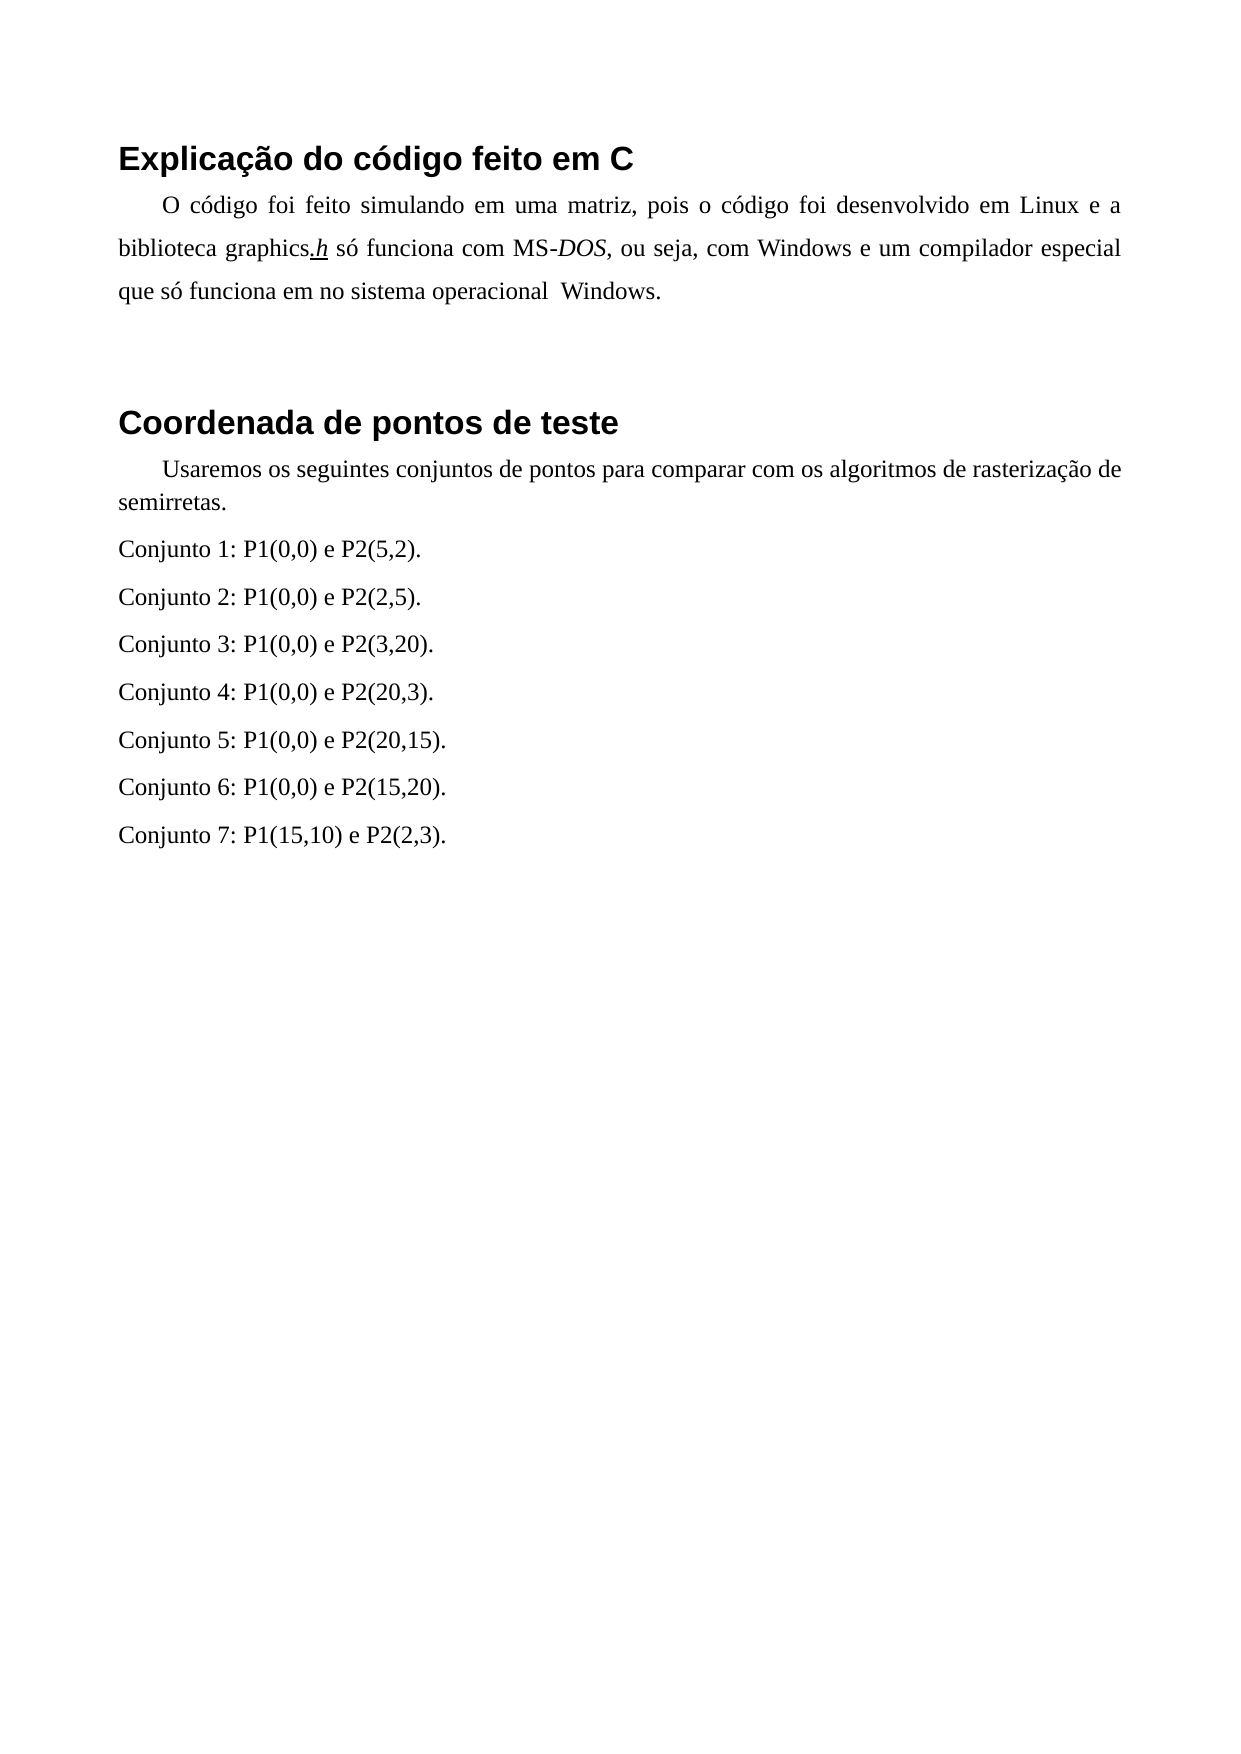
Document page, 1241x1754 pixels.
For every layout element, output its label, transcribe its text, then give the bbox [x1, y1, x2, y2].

text Conjunto 3: P1(0,0) e P2(3,20). [118, 629, 1122, 658]
text O código foi feito simulando em uma matriz, pois o código foi desenvolvido em Linux e a biblioteca graphics.h só funciona com MS-DOS, ou seja, com Windows e um compilador especial que só funciona em no sistema operacional Windows. [118, 190, 1122, 305]
text Conjunto 6: P1(0,0) e P2(15,20). [118, 772, 1122, 801]
text Usaremos os seguintes conjuntos de pontos para comparar com os algoritmos de rasterização de semirretas. [118, 454, 1122, 515]
text Conjunto 2: P1(0,0) e P2(2,5). [118, 582, 1122, 611]
text Conjunto 1: P1(0,0) e P2(5,2). [118, 534, 1122, 563]
subtitle Coordenada de pontos de teste [118, 402, 1122, 441]
subtitle Explicação do código feito em C [118, 139, 1122, 178]
text Conjunto 4: P1(0,0) e P2(20,3). [118, 677, 1122, 706]
text Conjunto 7: P1(15,10) e P2(2,3). [118, 820, 1122, 849]
text Conjunto 5: P1(0,0) e P2(20,15). [118, 725, 1122, 753]
